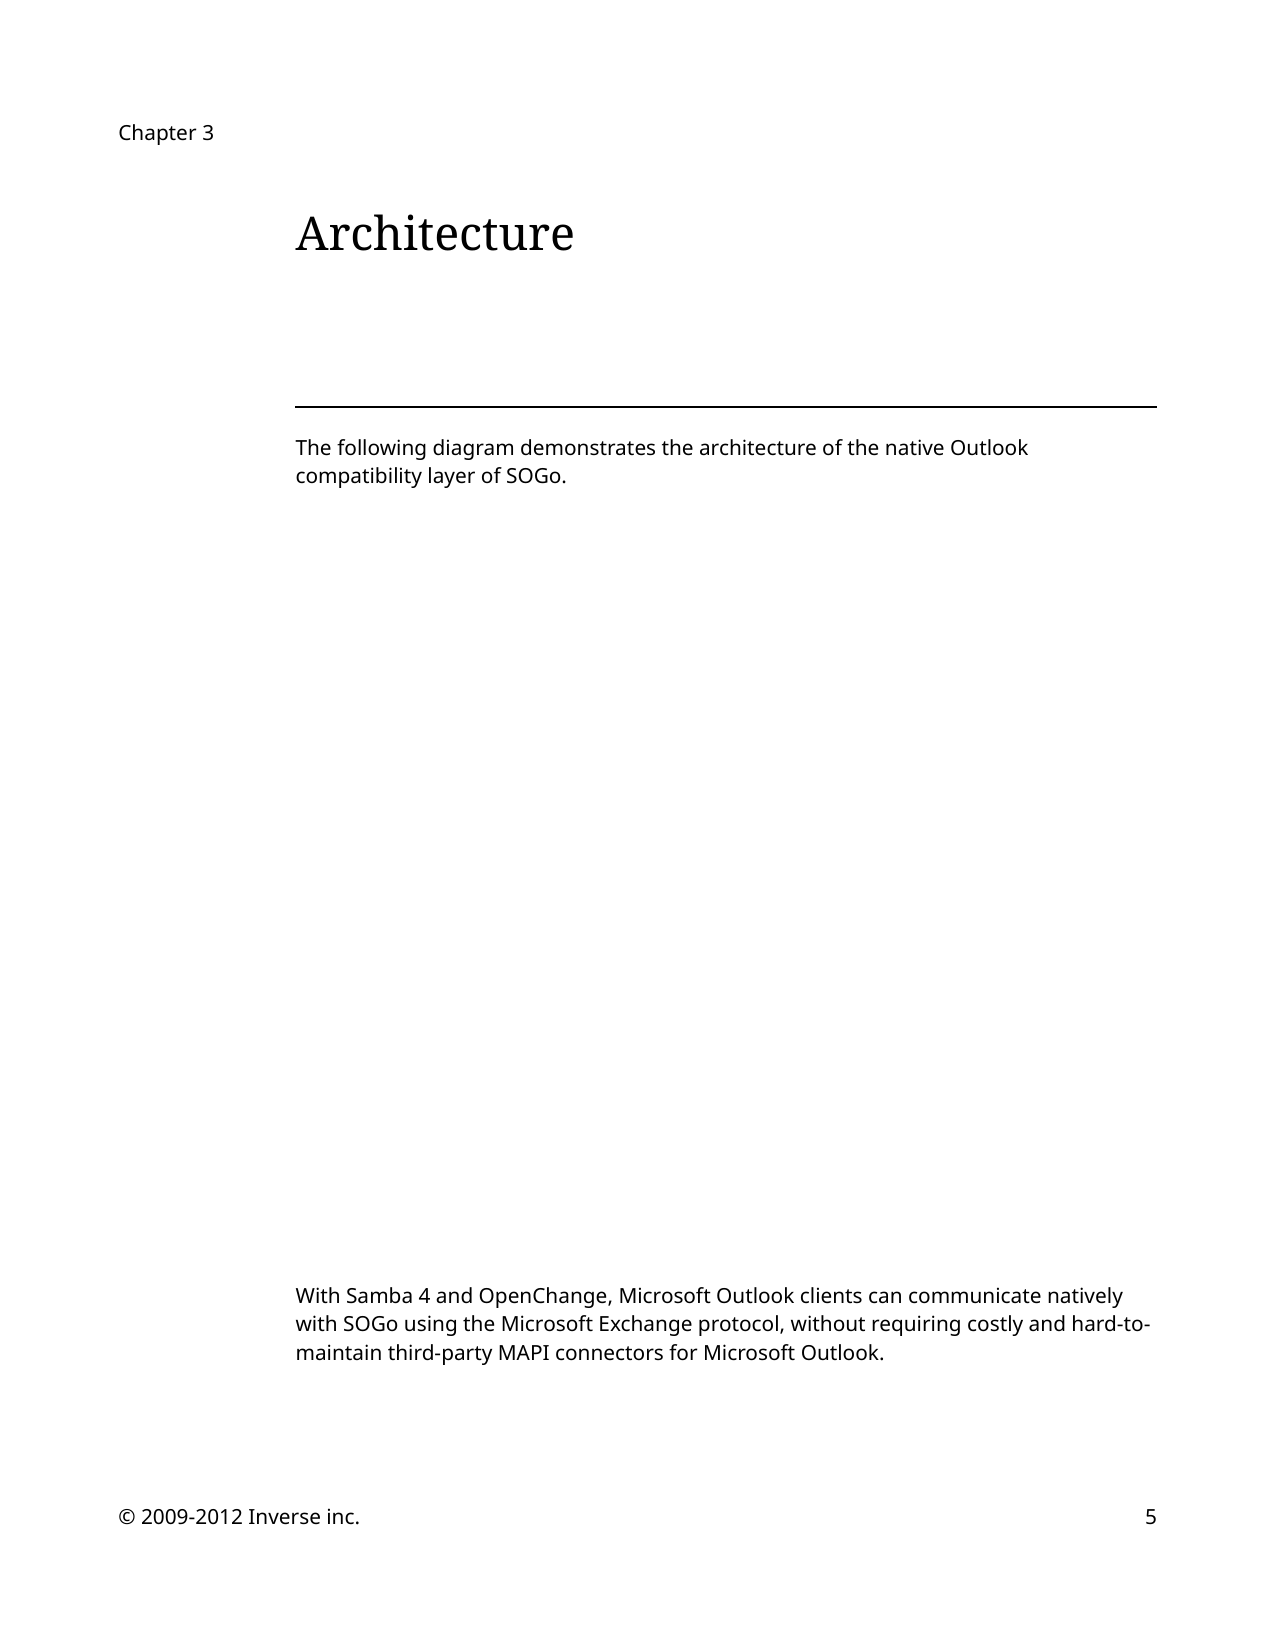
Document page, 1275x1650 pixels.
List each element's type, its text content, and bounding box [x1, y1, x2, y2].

text The following diagram demonstrates the architecture of the native Outlook compatibility layer of SOGo. [295, 433, 1157, 490]
subtitle Architecture [295, 201, 1157, 406]
text With Samba 4 and OpenChange, Microsoft Outlook clients can communicate natively with SOGo using the Microsoft Exchange protocol, without requiring costly and hard-to-maintain third-party MAPI connectors for Microsoft Outlook. [295, 1281, 1157, 1366]
